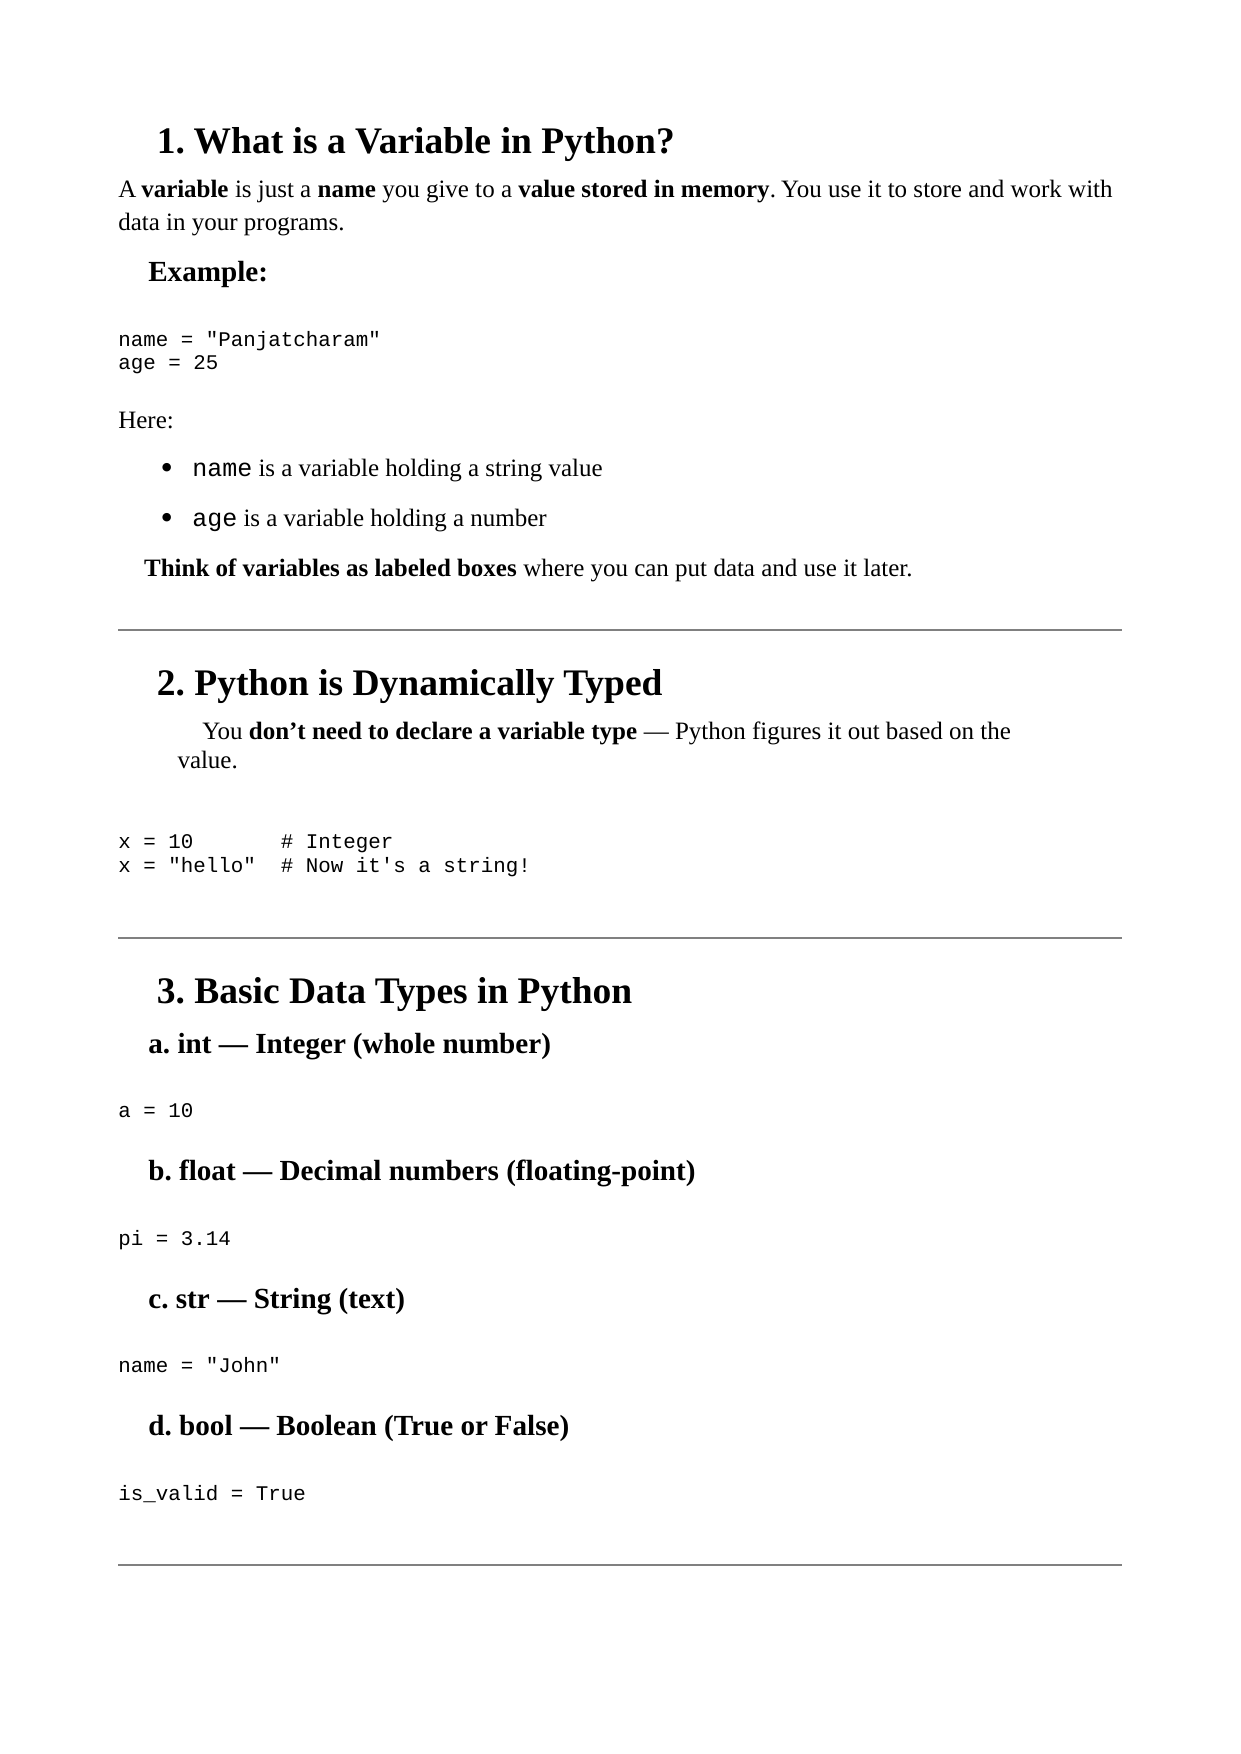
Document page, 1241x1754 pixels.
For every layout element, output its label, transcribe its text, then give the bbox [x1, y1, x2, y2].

text name = "Panjatcharam" [118, 329, 1122, 352]
text a = 10 [118, 1100, 1122, 1124]
list name is a variable holding a string value [162, 453, 1122, 484]
text A variable is just a name you give to a value stored in memory. You use it to store and work with data in your programs. [118, 174, 1122, 236]
subtitle 🔹 2. Python is Dynamically Typed [118, 661, 1122, 704]
text Here: [118, 406, 1122, 434]
text x = 10 # Integer [118, 831, 1122, 855]
subtitle 🔸 a. int — Integer (whole number) [118, 1026, 1122, 1059]
subtitle ✅ Example: [118, 254, 1122, 288]
subtitle 🔹 1. What is a Variable in Python? [118, 118, 1122, 161]
subtitle 🔹 3. Basic Data Types in Python [118, 968, 1122, 1011]
text 🧠 Think of variables as labeled boxes where you can put data and use it later. [118, 553, 1122, 582]
list age is a variable holding a number [162, 503, 1122, 534]
text name = "John" [118, 1355, 1122, 1379]
subtitle 🔸 d. bool — Boolean (True or False) [118, 1408, 1122, 1442]
text pi = 3.14 [118, 1228, 1122, 1251]
text age = 25 [118, 352, 1122, 376]
subtitle 🔸 b. float — Decimal numbers (floating-point) [118, 1153, 1122, 1187]
subtitle 🔸 c. str — String (text) [118, 1281, 1122, 1314]
text is_valid = True [118, 1483, 1122, 1506]
text x = "hello" # Now it's a string! [118, 855, 1122, 879]
text ✅ You don’t need to declare a variable type — Python figures it out based on the value. [177, 716, 1063, 774]
